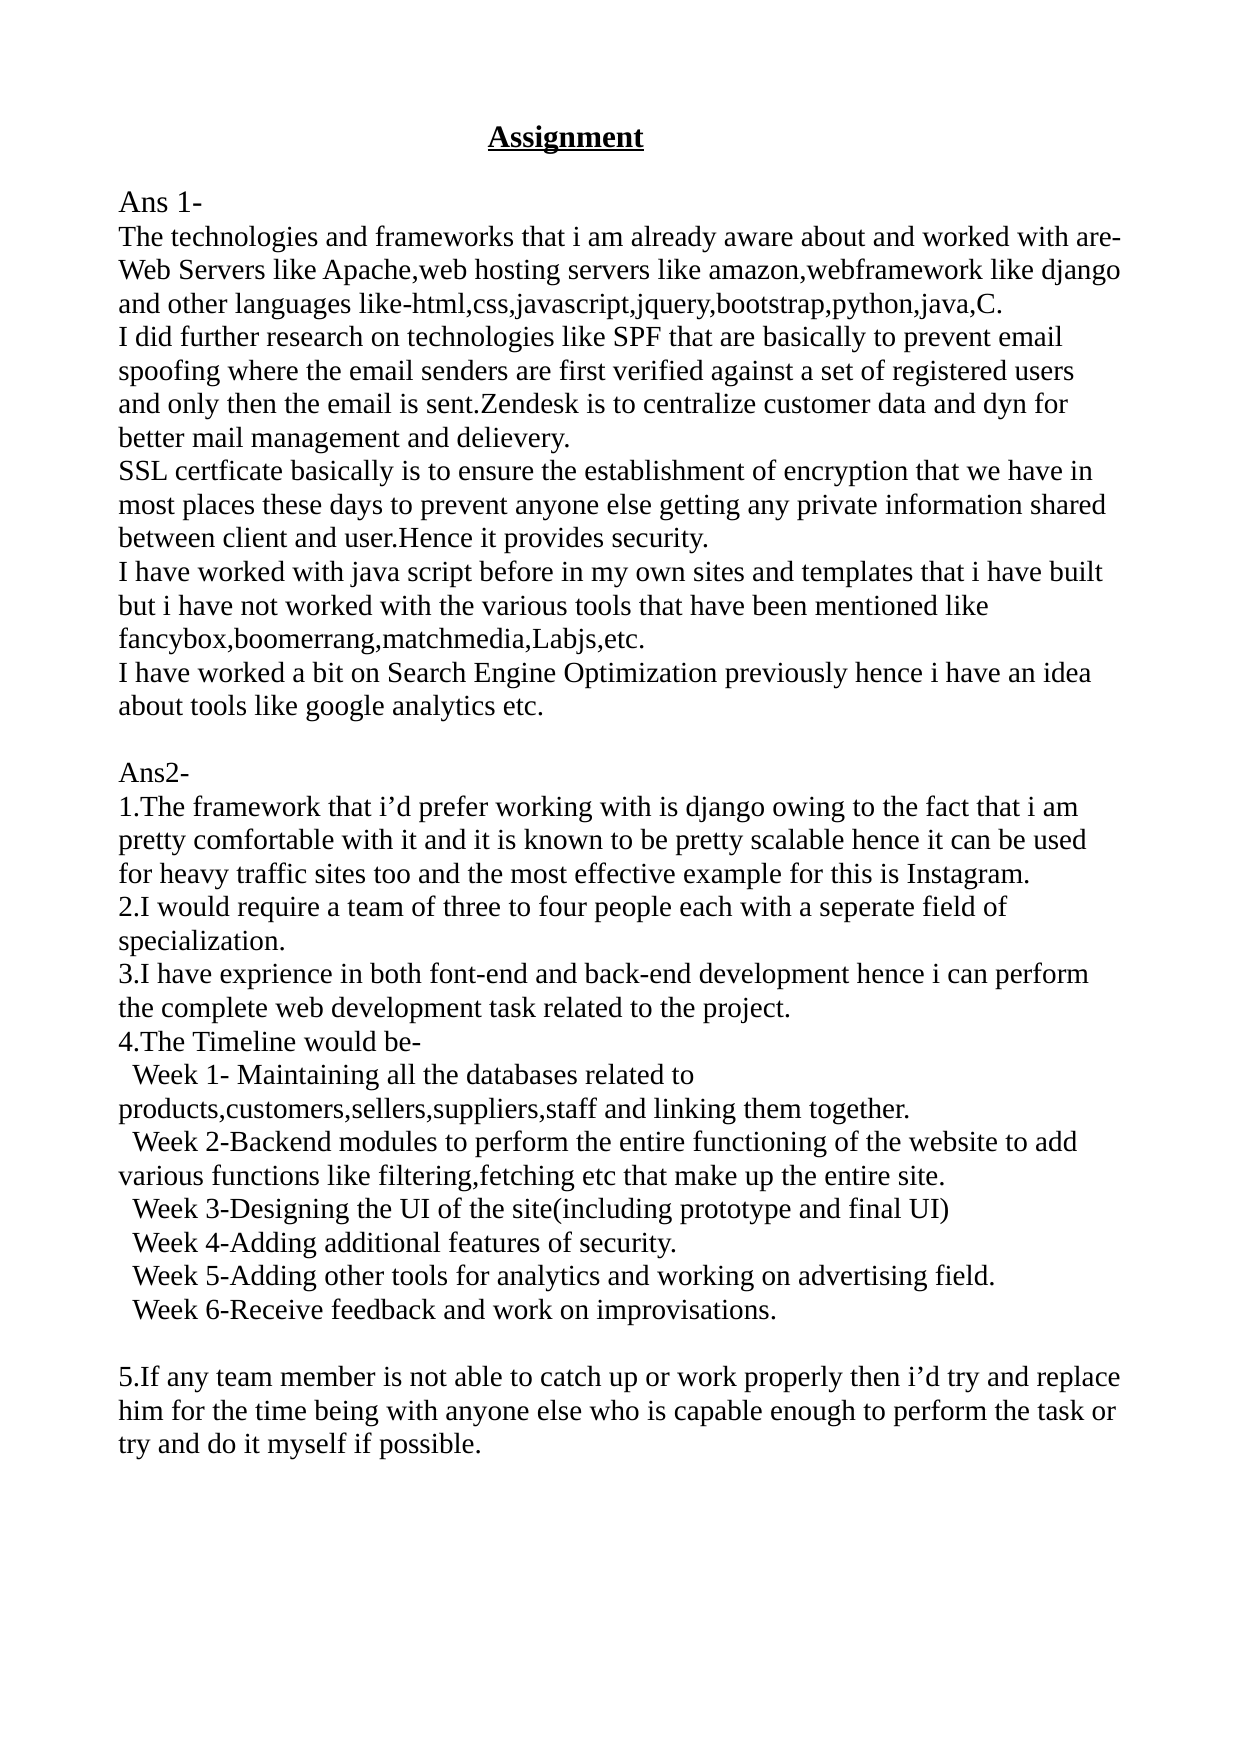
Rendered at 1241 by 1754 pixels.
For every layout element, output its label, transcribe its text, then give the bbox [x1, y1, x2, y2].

text Week 4-Adding additional features of security. [118, 1225, 1122, 1258]
text 1.The framework that i’d prefer working with is django owing to the fact that i am pretty comfortable with it and it is known to be pretty scalable hence it can be used for heavy traffic sites too and the most effective example for this is Instagram. [118, 789, 1122, 889]
text Week 3-Designing the UI of the site(including prototype and final UI) [118, 1191, 1122, 1225]
text Week 1- Maintaining all the databases related to products,customers,sellers,suppliers,staff and linking them together. [118, 1057, 1122, 1124]
text Week 6-Receive feedback and work on improvisations. [118, 1292, 1122, 1326]
text Web Servers like Apache,web hosting servers like amazon,webframework like django and other languages like-html,css,javascript,jquery,bootstrap,python,java,C. [118, 252, 1122, 319]
text the complete web development task related to the project. [118, 990, 1122, 1024]
text 4.The Timeline would be- [118, 1024, 1122, 1057]
text Assignment [118, 118, 1122, 154]
text 3.I have exprience in both font-end and back-end development hence i can perform [118, 957, 1122, 990]
text I have worked a bit on Search Engine Optimization previously hence i have an idea about tools like google analytics etc. [118, 655, 1122, 722]
text Ans 1- [118, 183, 1122, 219]
text 5.If any team member is not able to catch up or work properly then i’d try and replace him for the time being with anyone else who is capable enough to perform the task or try and do it myself if possible. [118, 1359, 1122, 1460]
text I have worked with java script before in my own sites and templates that i have built but i have not worked with the various tools that have been mentioned like fancybox,boomerrang,matchmedia,Labjs,etc. [118, 554, 1122, 655]
text 2.I would require a team of three to four people each with a seperate field of specialization. [118, 889, 1122, 957]
text The technologies and frameworks that i am already aware about and worked with are- [118, 219, 1122, 252]
text SSL certficate basically is to ensure the establishment of encryption that we have in most places these days to prevent anyone else getting any private information shared between client and user.Hence it provides security. [118, 453, 1122, 554]
text Week 5-Adding other tools for analytics and working on advertising field. [118, 1258, 1122, 1292]
text Ans2- [118, 755, 1122, 789]
text Week 2-Backend modules to perform the entire functioning of the website to add various functions like filtering,fetching etc that make up the entire site. [118, 1124, 1122, 1191]
text I did further research on technologies like SPF that are basically to prevent email spoofing where the email senders are first verified against a set of registered users and only then the email is sent.Zendesk is to centralize customer data and dyn for better mail management and delievery. [118, 319, 1122, 453]
